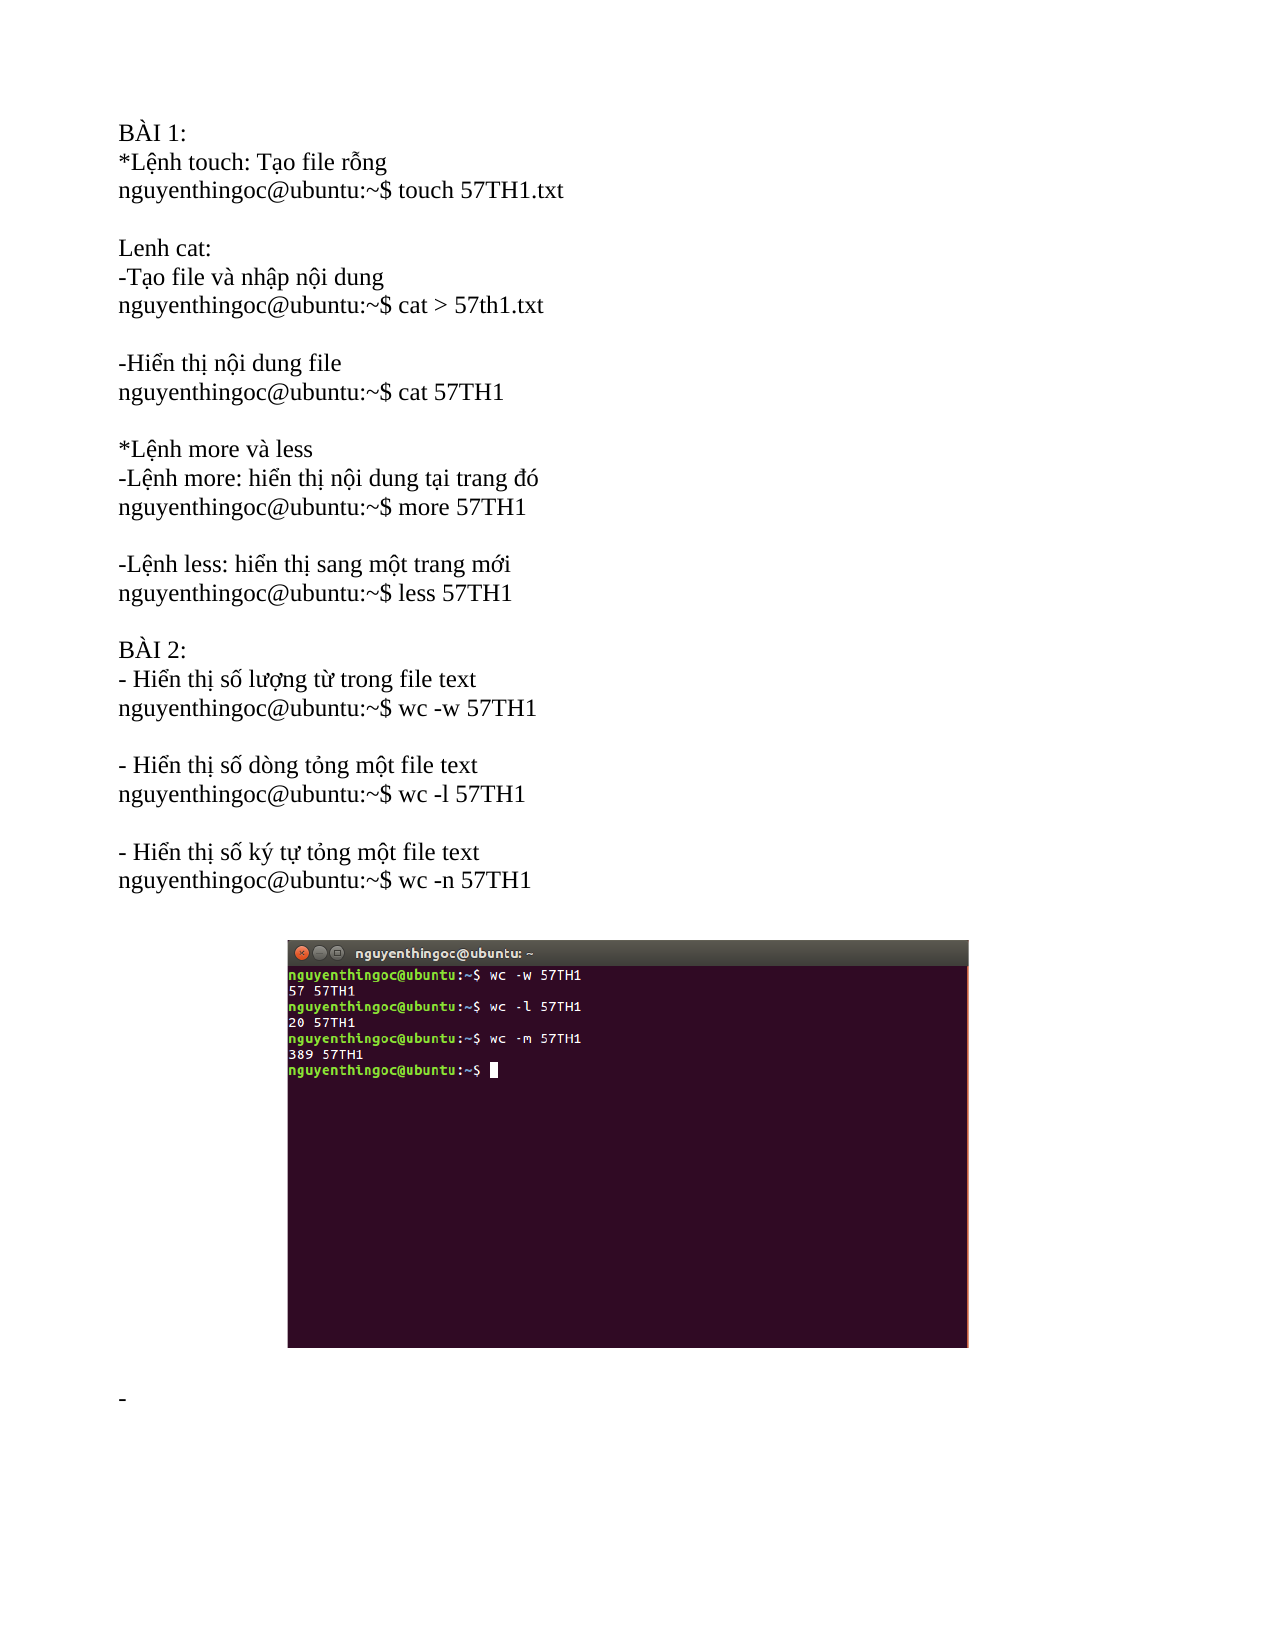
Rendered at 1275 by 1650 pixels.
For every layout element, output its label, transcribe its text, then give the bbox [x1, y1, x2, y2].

text - Hiển thị số dòng tỏng một file text [118, 751, 1157, 779]
text -Lệnh less: hiển thị sang một trang mới [118, 549, 1157, 578]
text -Tạo file và nhập nội dung [118, 262, 1157, 291]
text nguyenthingoc@ubuntu:~$ wc -w 57TH1 [118, 693, 1157, 722]
text nguyenthingoc@ubuntu:~$ wc -n 57TH1 [118, 866, 1157, 894]
text nguyenthingoc@ubuntu:~$ cat 57TH1 [118, 377, 1157, 406]
text nguyenthingoc@ubuntu:~$ wc -l 57TH1 [118, 779, 1157, 808]
text nguyenthingoc@ubuntu:~$ cat > 57th1.txt [118, 291, 1157, 319]
text - Hiển thị số ký tự tỏng một file text [118, 837, 1157, 866]
text nguyenthingoc@ubuntu:~$ less 57TH1 [118, 578, 1157, 607]
text nguyenthingoc@ubuntu:~$ touch 57TH1.txt [118, 176, 1157, 204]
text - [118, 1383, 1157, 1412]
text -Hiển thị nội dung file [118, 348, 1157, 377]
text BÀI 1: [118, 118, 1157, 147]
text BÀI 2: [118, 636, 1157, 664]
text - Hiển thị số lượng từ trong file text [118, 664, 1157, 693]
text nguyenthingoc@ubuntu:~$ more 57TH1 [118, 492, 1157, 521]
text Lenh cat: [118, 233, 1157, 262]
picture [287, 940, 969, 1348]
text -Lệnh more: hiển thị nội dung tại trang đó [118, 463, 1157, 492]
text *Lệnh touch: Tạo file rỗng [118, 147, 1157, 176]
text *Lệnh more và less [118, 434, 1157, 463]
